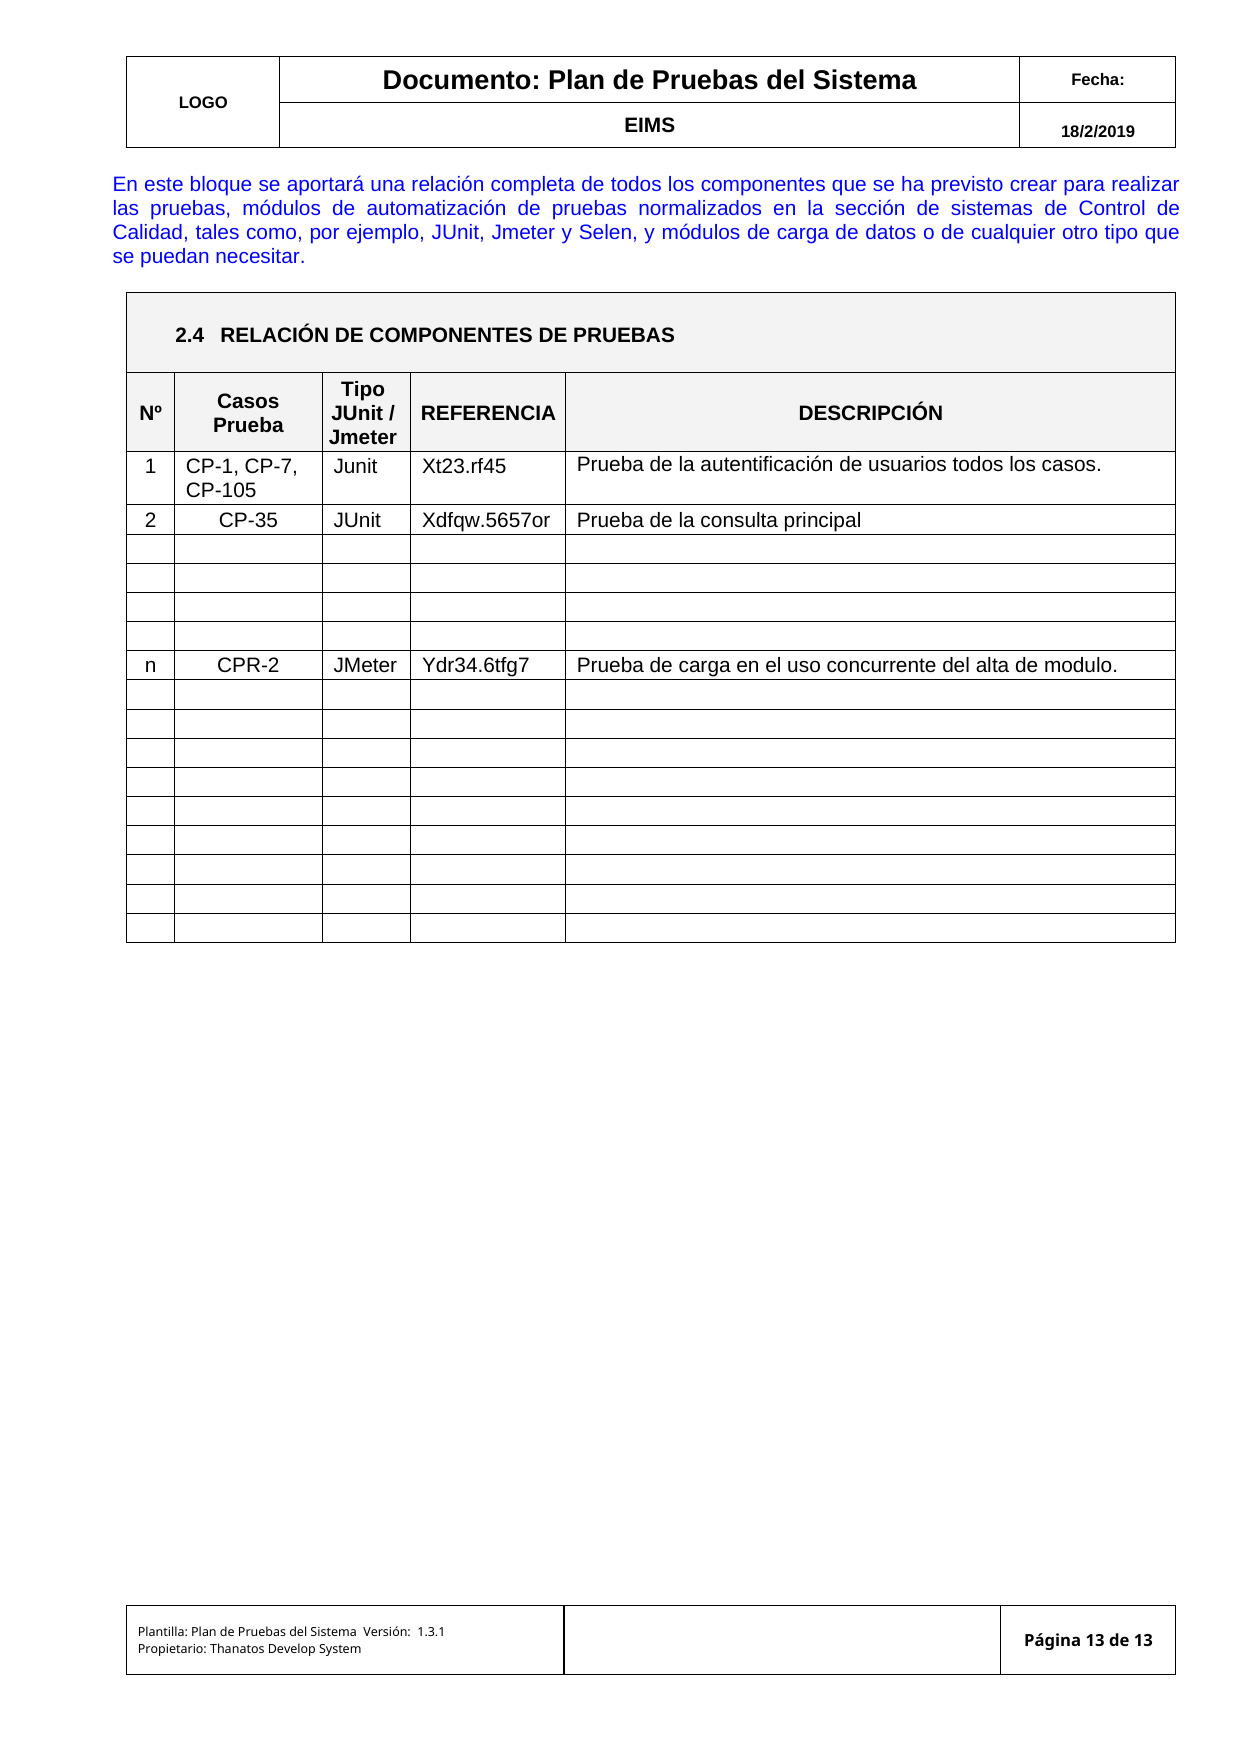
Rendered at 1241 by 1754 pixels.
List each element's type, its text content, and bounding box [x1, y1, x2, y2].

table_cell [566, 710, 1175, 738]
table_cell [566, 564, 1175, 592]
table_cell [411, 739, 565, 767]
table_cell [323, 593, 410, 621]
table_cell [175, 914, 322, 942]
table_cell [566, 885, 1175, 913]
table_cell Tipo JUnit / Jmeter [323, 373, 410, 451]
table_cell [127, 797, 174, 825]
table_cell [323, 564, 410, 592]
table_cell [323, 680, 410, 708]
table_cell [566, 914, 1175, 942]
table_cell [411, 593, 565, 621]
table_cell n [127, 651, 174, 679]
table_cell [323, 797, 410, 825]
table_cell CP-35 [175, 505, 322, 533]
table_cell [175, 535, 322, 563]
table_cell [175, 593, 322, 621]
table_cell [411, 535, 565, 563]
table_cell [566, 593, 1175, 621]
table_cell Xdfqw.5657or [411, 505, 565, 533]
table_cell [127, 914, 174, 942]
table_cell REFERENCIA [411, 373, 565, 451]
table_cell [175, 885, 322, 913]
table_cell [127, 855, 174, 883]
table_cell [323, 739, 410, 767]
table_cell [127, 768, 174, 796]
table_cell [175, 710, 322, 738]
table_cell CP-1, CP-7, CP-105 [175, 452, 322, 504]
table_cell [175, 564, 322, 592]
table_cell [566, 535, 1175, 563]
table_cell [127, 680, 174, 708]
table_cell [175, 797, 322, 825]
table_cell [566, 826, 1175, 854]
table_cell [175, 680, 322, 708]
table_cell [127, 710, 174, 738]
table_cell DESCRIPCIÓN [566, 373, 1175, 451]
table_cell [127, 826, 174, 854]
table_cell [323, 535, 410, 563]
table_cell Casos Prueba [175, 373, 322, 451]
table_cell Prueba de la autentificación de usuarios todos los casos. [566, 452, 1175, 504]
table_cell [127, 739, 174, 767]
table_cell [175, 739, 322, 767]
table_cell 2 [127, 505, 174, 533]
table_header RELACIÓN DE COMPONENTES DE PRUEBAS [127, 293, 1175, 372]
table_cell [127, 535, 174, 563]
table_cell [323, 622, 410, 650]
table_cell [175, 855, 322, 883]
table_cell [323, 768, 410, 796]
table_cell [127, 885, 174, 913]
table_cell [323, 885, 410, 913]
table_cell [566, 680, 1175, 708]
table_cell [411, 855, 565, 883]
table_cell [127, 564, 174, 592]
table_cell Xt23.rf45 [411, 452, 565, 504]
table_cell Prueba de carga en el uso concurrente del alta de modulo. [566, 651, 1175, 679]
table_cell [411, 826, 565, 854]
table_cell [411, 622, 565, 650]
table_cell JUnit [323, 505, 410, 533]
table_cell [411, 710, 565, 738]
table_cell Ydr34.6tfg7 [411, 651, 565, 679]
table_cell CPR-2 [175, 651, 322, 679]
table_cell Prueba de la consulta principal [566, 505, 1175, 533]
table_cell [175, 826, 322, 854]
table_cell [323, 914, 410, 942]
table_cell Nº [127, 373, 174, 451]
text En este bloque se aportará una relación completa de todos los componentes que se ha previsto crear para realizar las pruebas, módulos de automatización de pruebas normalizados en la sección de sistemas de Control de Calidad, tales como, por ejemplo, JUnit, Jmeter y Selen, y módulos de carga de datos o de cualquier otro tipo que se puedan necesitar. [112, 172, 1181, 268]
table_cell [411, 797, 565, 825]
table_cell [323, 710, 410, 738]
table_cell [411, 768, 565, 796]
table_cell [566, 739, 1175, 767]
table_cell 1 [127, 452, 174, 504]
table_cell Junit [323, 452, 410, 504]
table_cell [566, 768, 1175, 796]
table_cell [411, 680, 565, 708]
table_cell [566, 797, 1175, 825]
table_cell [127, 622, 174, 650]
table_cell [411, 885, 565, 913]
table_cell [323, 855, 410, 883]
table_cell [175, 622, 322, 650]
table_cell [127, 593, 174, 621]
table_cell [566, 855, 1175, 883]
table_cell [411, 914, 565, 942]
table_cell [175, 768, 322, 796]
table_cell JMeter [323, 651, 410, 679]
table_cell [323, 826, 410, 854]
table_cell [411, 564, 565, 592]
table_cell [566, 622, 1175, 650]
